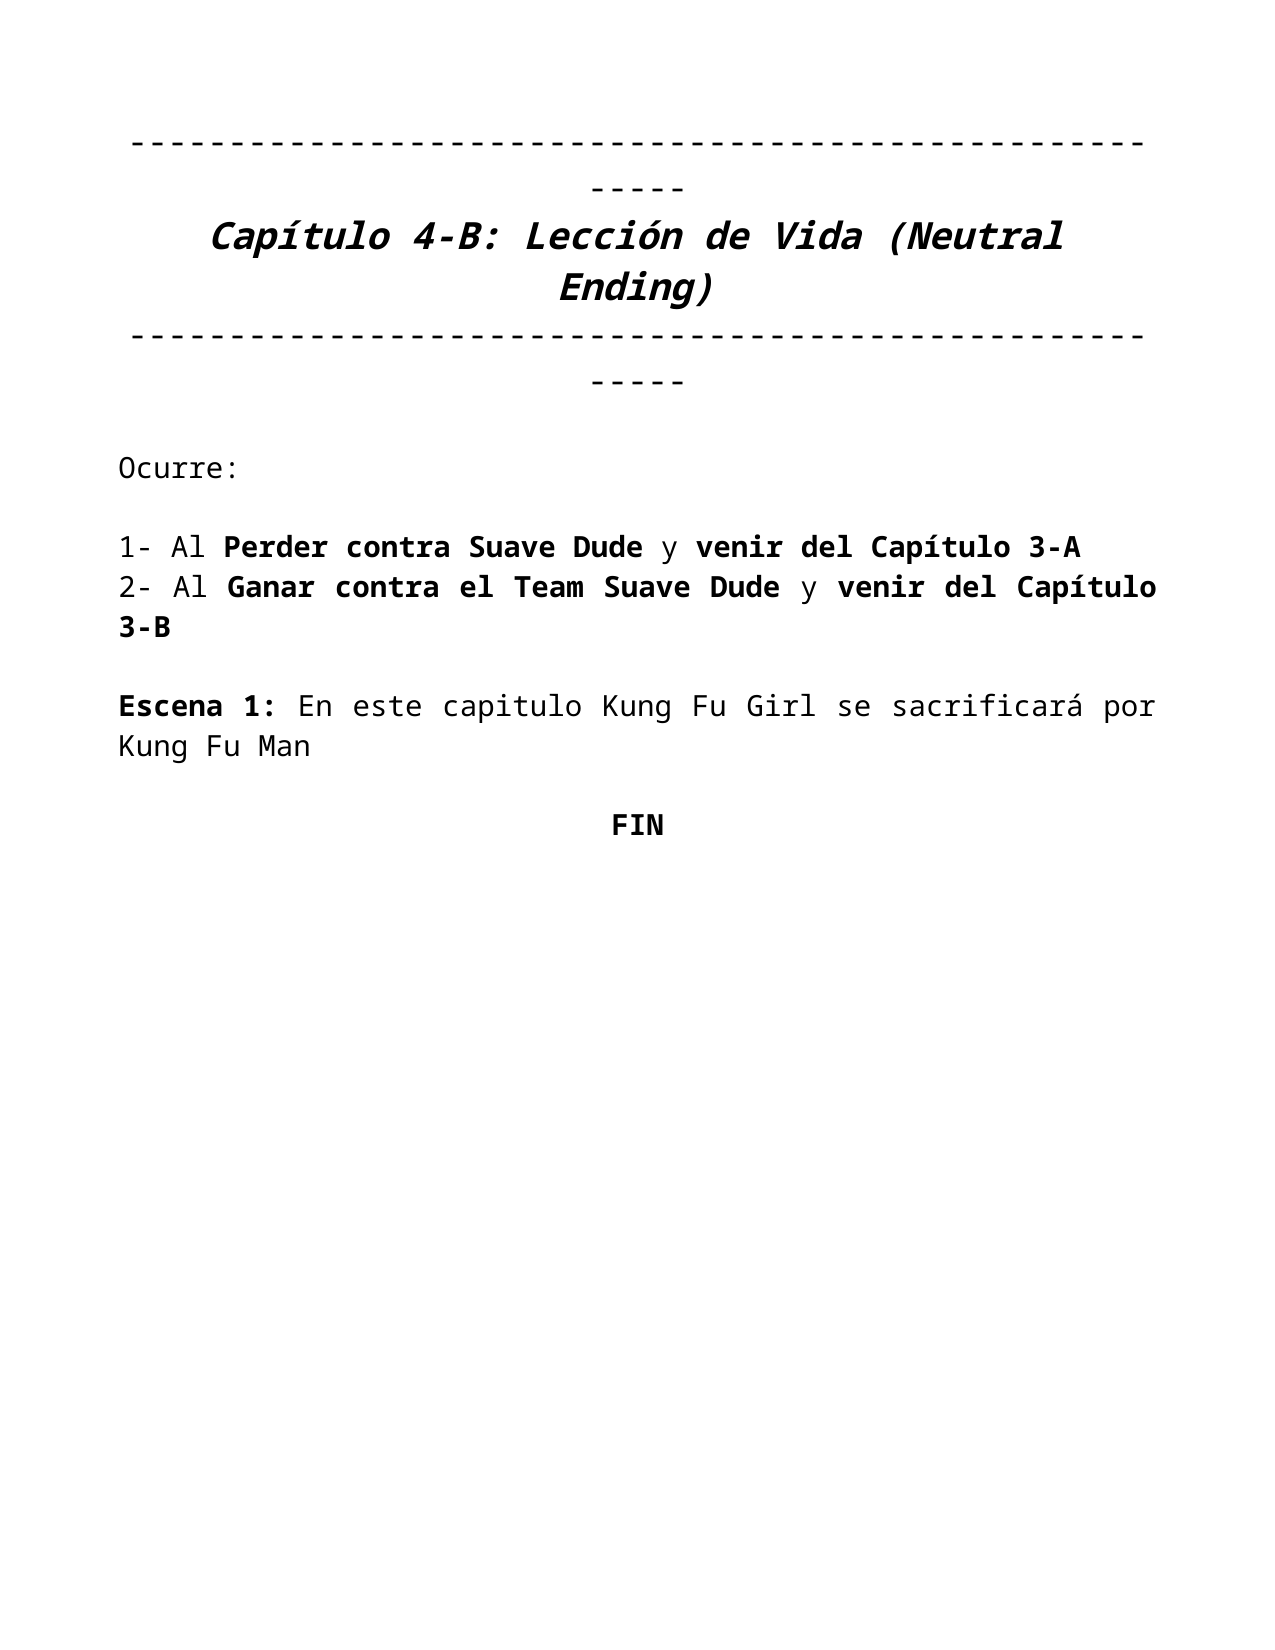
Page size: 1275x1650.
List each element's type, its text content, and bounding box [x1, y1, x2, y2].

text Escena 1: En este capitulo Kung Fu Girl se sacrificará por Kung Fu Man [118, 685, 1157, 765]
text Capítulo 4-B: Lección de Vida (Neutral Ending) [118, 209, 1157, 311]
text -------------------------------------------------------- [118, 311, 1157, 402]
text FIN [118, 804, 1157, 844]
text 1- Al Perder contra Suave Dude y venir del Capítulo 3-A [118, 527, 1157, 566]
text 2- Al Ganar contra el Team Suave Dude y venir del Capítulo 3-B [118, 566, 1157, 646]
text Ocurre: [118, 447, 1157, 487]
text -------------------------------------------------------- [118, 118, 1157, 209]
